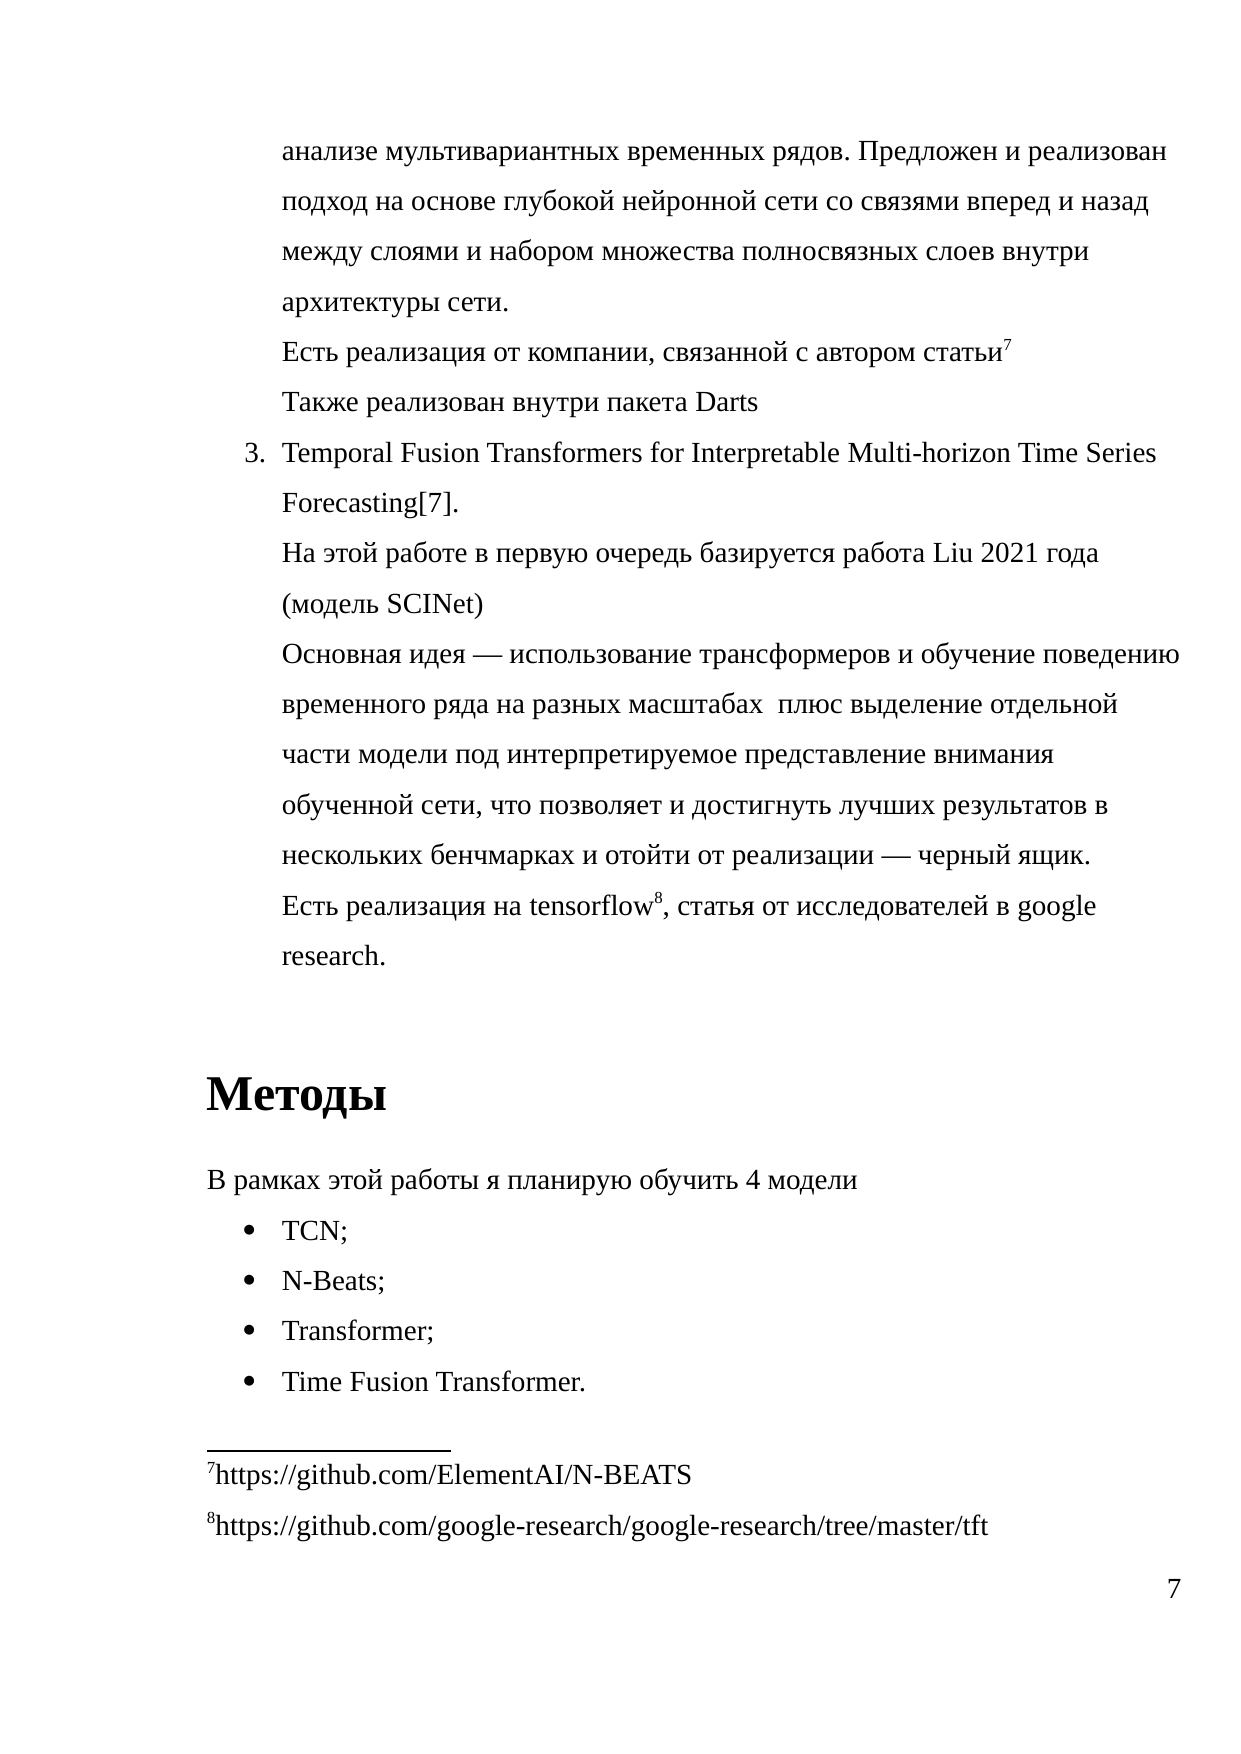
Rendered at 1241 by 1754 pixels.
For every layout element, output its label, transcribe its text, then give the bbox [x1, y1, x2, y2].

list Transformer; [244, 1313, 1181, 1347]
list Time Fusion Transformer. [244, 1364, 1181, 1397]
text В рамках этой работы я планирую обучить 4 модели [207, 1162, 1181, 1196]
list N-Beats; [244, 1263, 1181, 1297]
list https://github.com/google-research/google-research/tree/master/tft [207, 1508, 1181, 1541]
subtitle Методы [207, 1063, 1181, 1121]
list анализе мультивариантных временных рядов. Предложен и реализован подход на основе глубокой нейронной сети со связями вперед и назад между слоями и набором множества полносвязных слоев внутри архитектуры сети. Есть реализация от компании, связанной с автором статьи Также реализован внутри пакета Darts [244, 133, 1181, 418]
list Temporal Fusion Transformers for Interpretable Multi-horizon Time Series Forecasting[7]. На этой работе в первую очередь базируется работа Liu 2021 года (модель SCINet) Основная идея — использование трансформеров и обучение поведению временного ряда на разных масштабах плюс выделение отдельной части модели под интерпретируемое представление внимания обученной сети, что позволяет и достигнуть лучших результатов в нескольких бенчмарках и отойти от реализации — черный ящик. Есть реализация на tensorflow, статья от исследователей в google research. [244, 435, 1181, 971]
list https://github.com/ElementAI/N-BEATS [207, 1457, 1181, 1491]
list TCN; [244, 1213, 1181, 1246]
